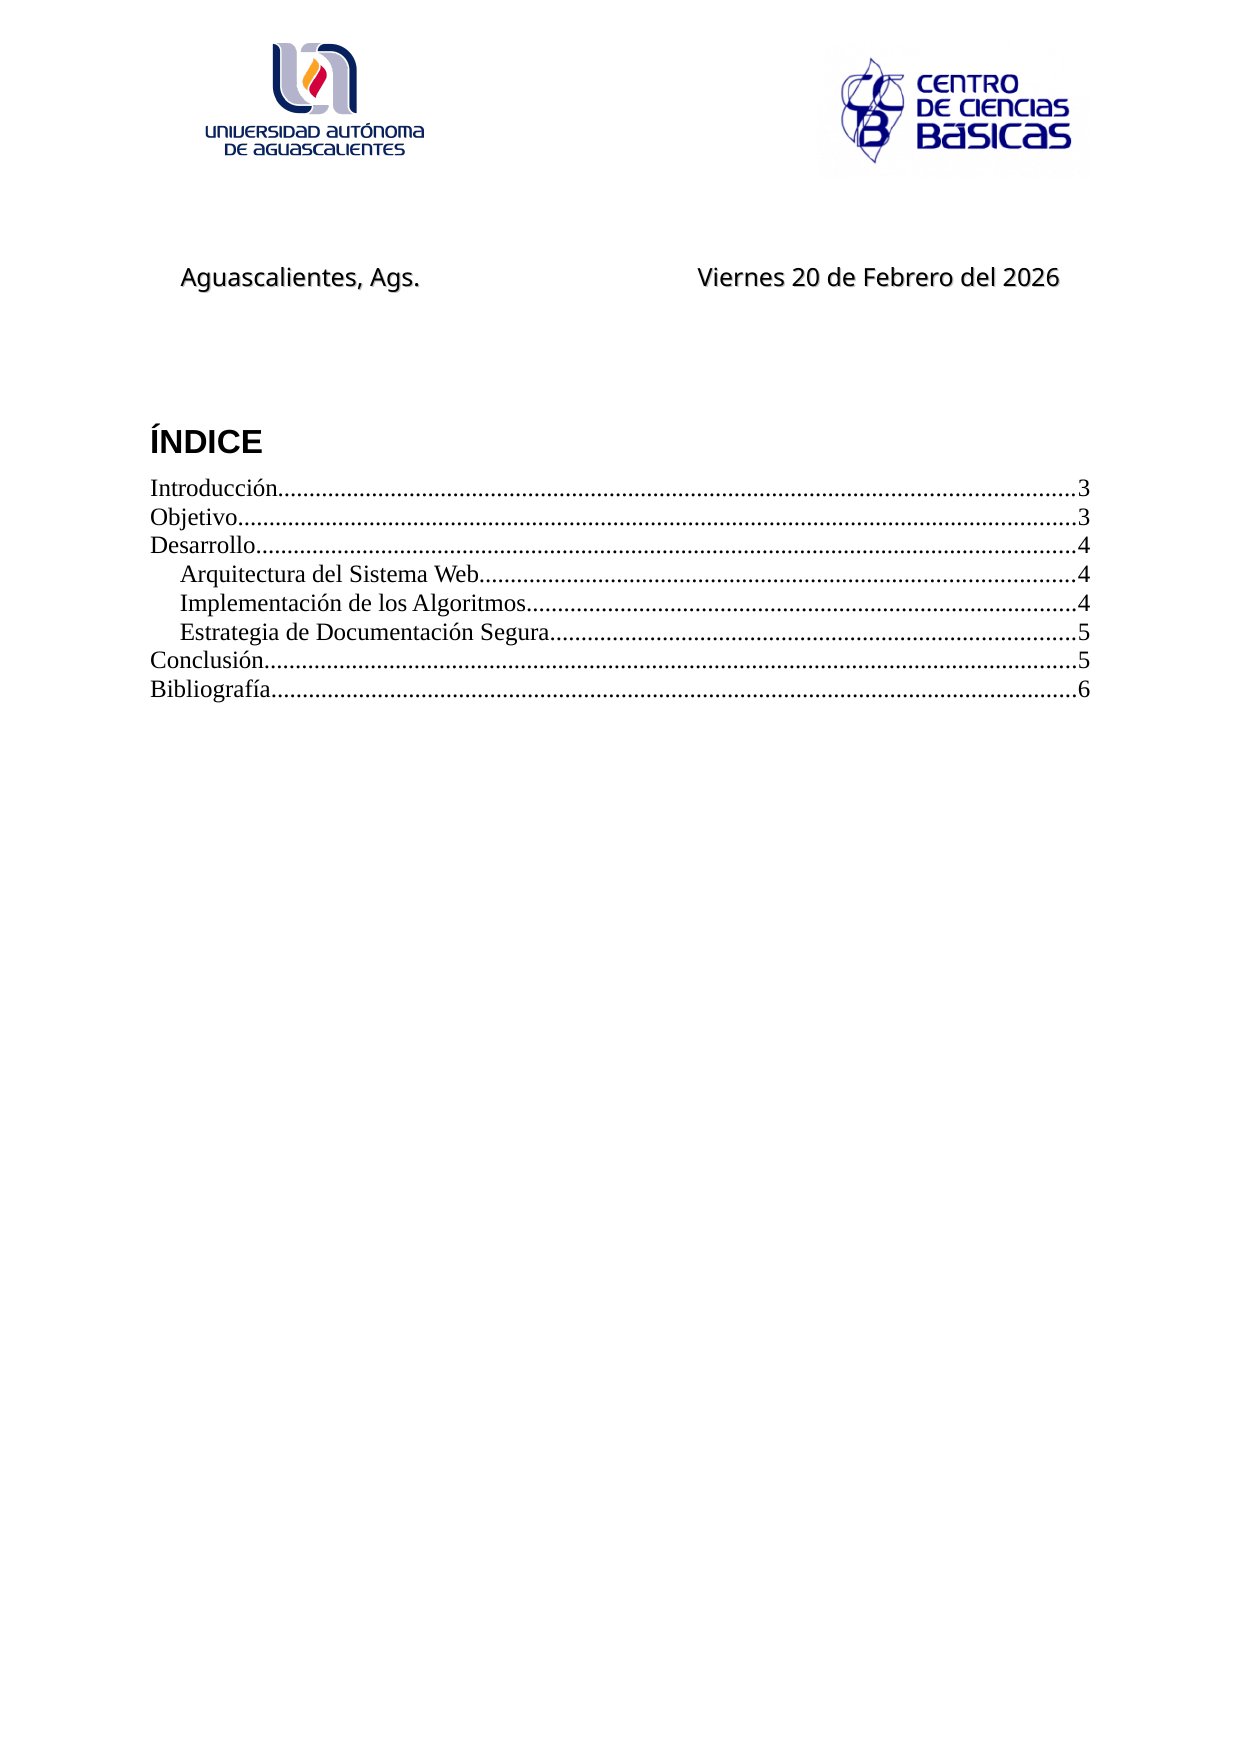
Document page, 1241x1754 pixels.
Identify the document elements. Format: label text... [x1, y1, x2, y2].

text Aguascalientes, Ags. Viernes 20 de Febrero del 2026 [150, 259, 1090, 293]
picture [817, 43, 1091, 179]
text Objetivo 3 [150, 502, 1090, 530]
picture [150, 19, 478, 179]
text Arquitectura del Sistema Web 4 [179, 559, 1090, 588]
text Implementación de los Algoritmos 4 [179, 588, 1090, 617]
text Introducción 3 [150, 473, 1090, 502]
text Desarrollo 4 [150, 530, 1090, 559]
text Estrategia de Documentación Segura 5 [179, 617, 1090, 645]
subtitle ÍNDICE [150, 422, 1090, 460]
text Bibliografía 6 [150, 674, 1090, 703]
text Conclusión 5 [150, 645, 1090, 674]
